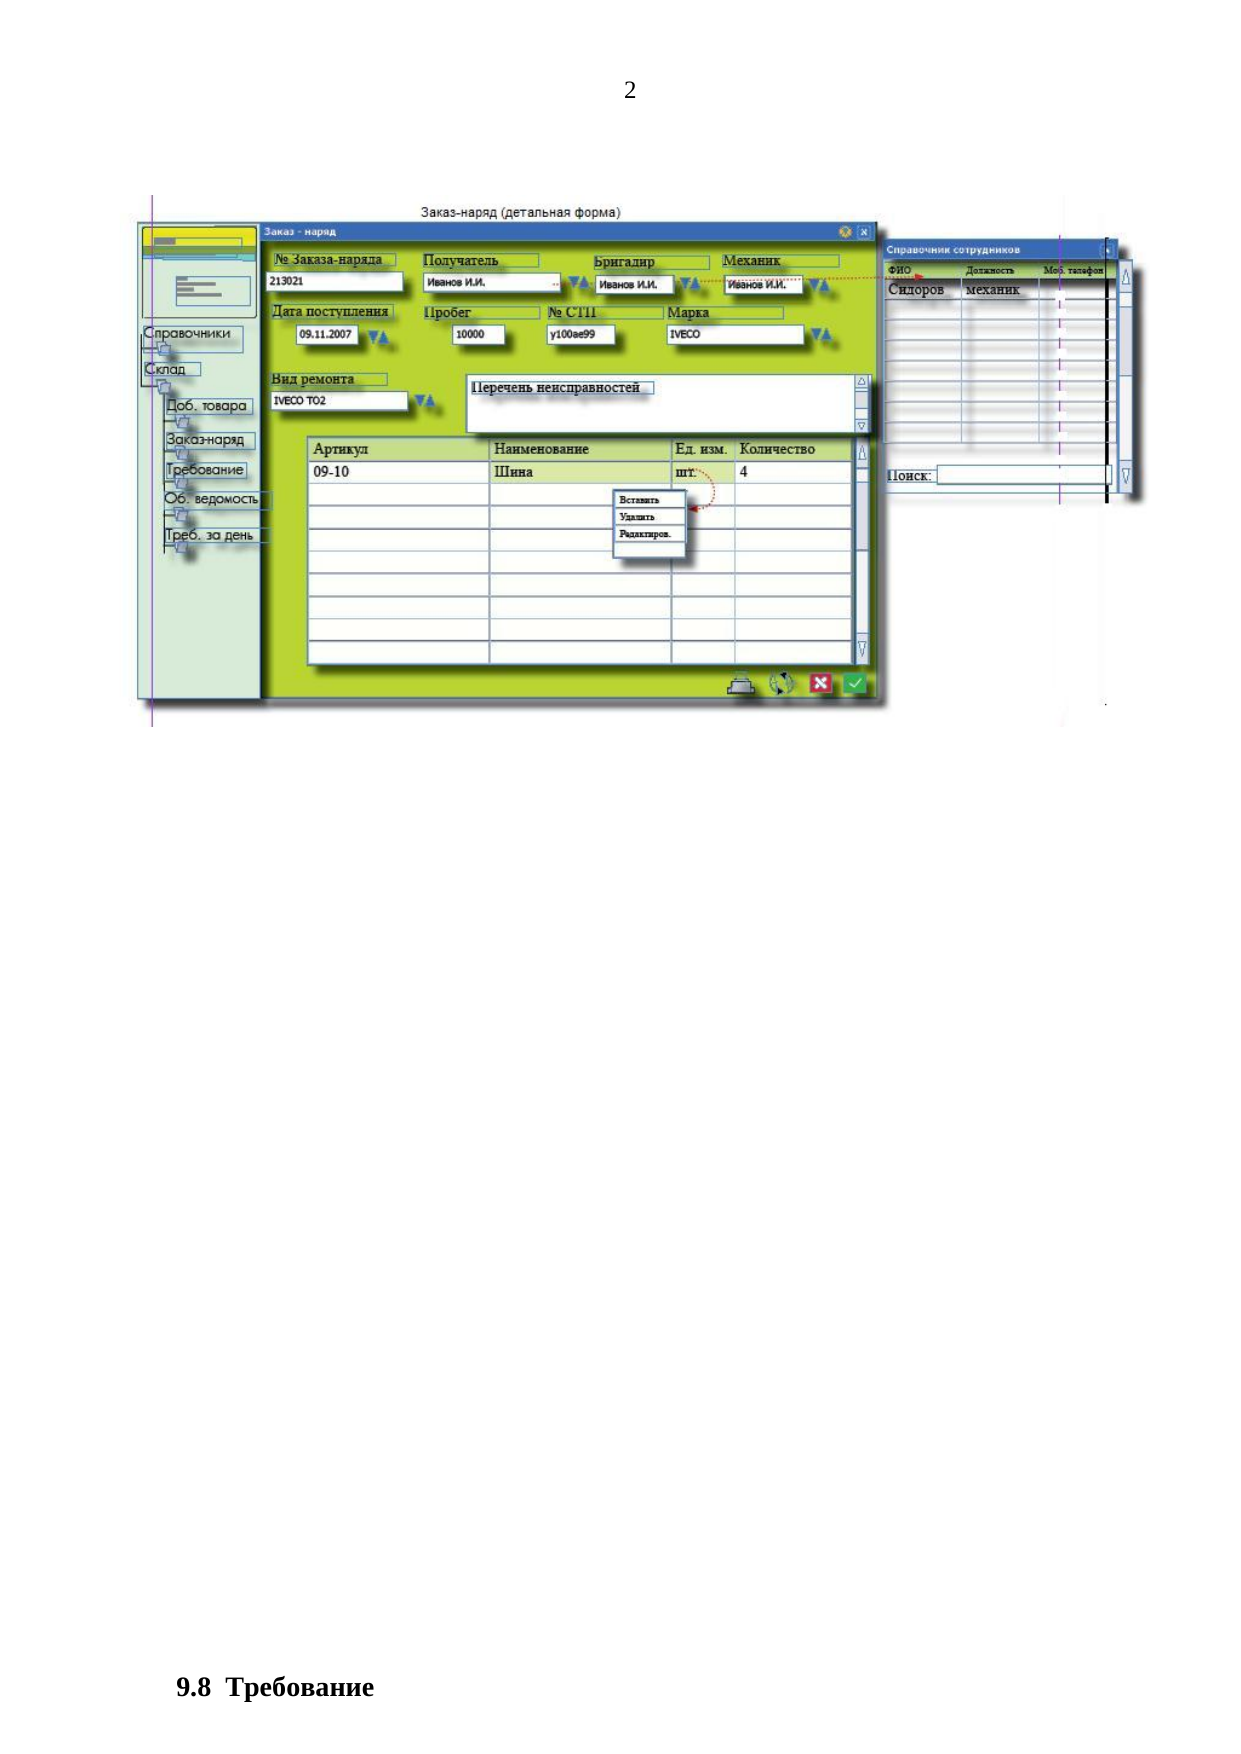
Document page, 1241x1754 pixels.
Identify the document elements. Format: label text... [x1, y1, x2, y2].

subtitle 9.8 Требование [176, 1670, 1151, 1702]
picture [119, 195, 1150, 727]
